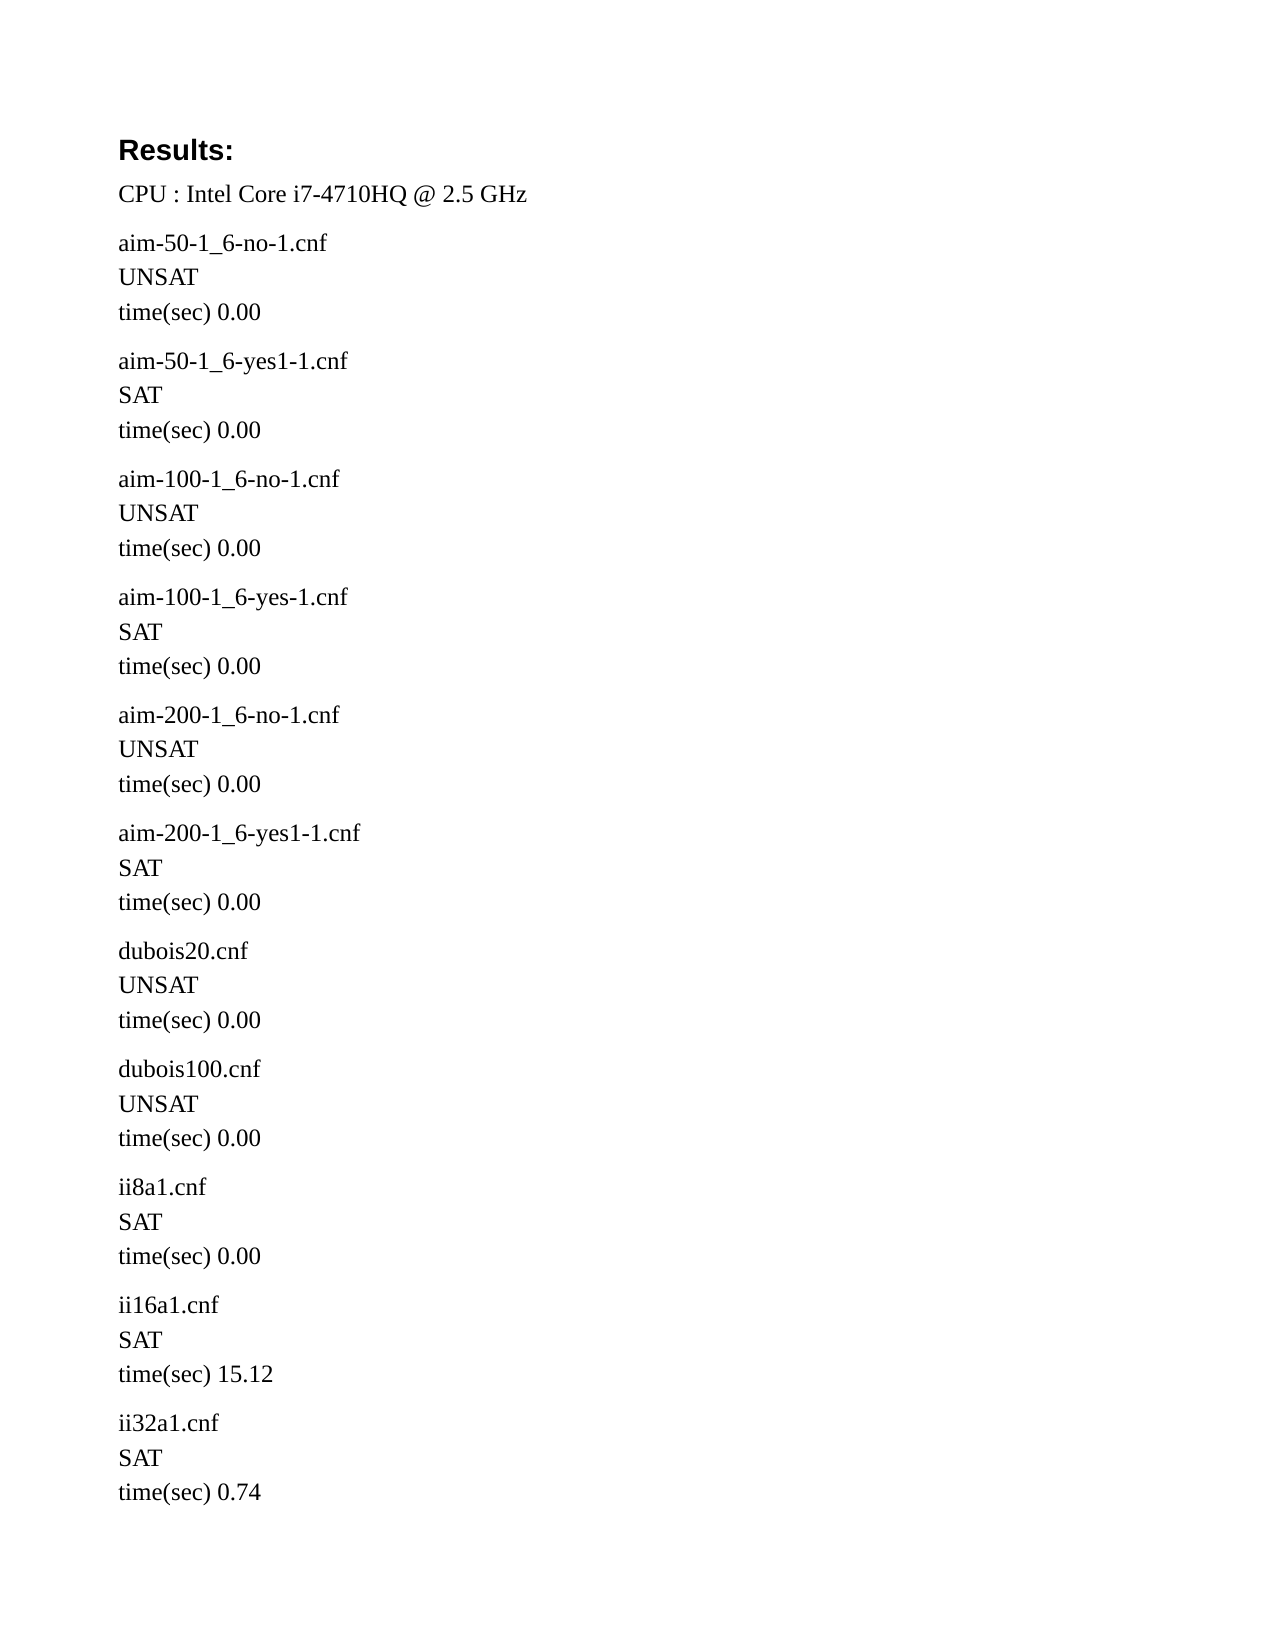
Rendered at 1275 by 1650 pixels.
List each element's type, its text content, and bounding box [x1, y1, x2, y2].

text aim-200-1_6-yes1-1.cnf SAT time(sec) 0.00 [118, 818, 1157, 916]
text aim-50-1_6-no-1.cnf UNSAT time(sec) 0.00 [118, 228, 1157, 326]
text aim-100-1_6-no-1.cnf UNSAT time(sec) 0.00 [118, 464, 1157, 562]
text aim-200-1_6-no-1.cnf UNSAT time(sec) 0.00 [118, 700, 1157, 798]
text dubois20.cnf UNSAT time(sec) 0.00 [118, 936, 1157, 1034]
text aim-100-1_6-yes-1.cnf SAT time(sec) 0.00 [118, 582, 1157, 680]
subtitle Results: [118, 133, 1157, 166]
text ii32a1.cnf SAT time(sec) 0.74 [118, 1408, 1157, 1506]
text CPU : Intel Core i7-4710HQ @ 2.5 GHz [118, 179, 1157, 208]
text ii16a1.cnf SAT time(sec) 15.12 [118, 1290, 1157, 1388]
text aim-50-1_6-yes1-1.cnf SAT time(sec) 0.00 [118, 346, 1157, 444]
text ii8a1.cnf SAT time(sec) 0.00 [118, 1172, 1157, 1270]
text dubois100.cnf UNSAT time(sec) 0.00 [118, 1054, 1157, 1152]
